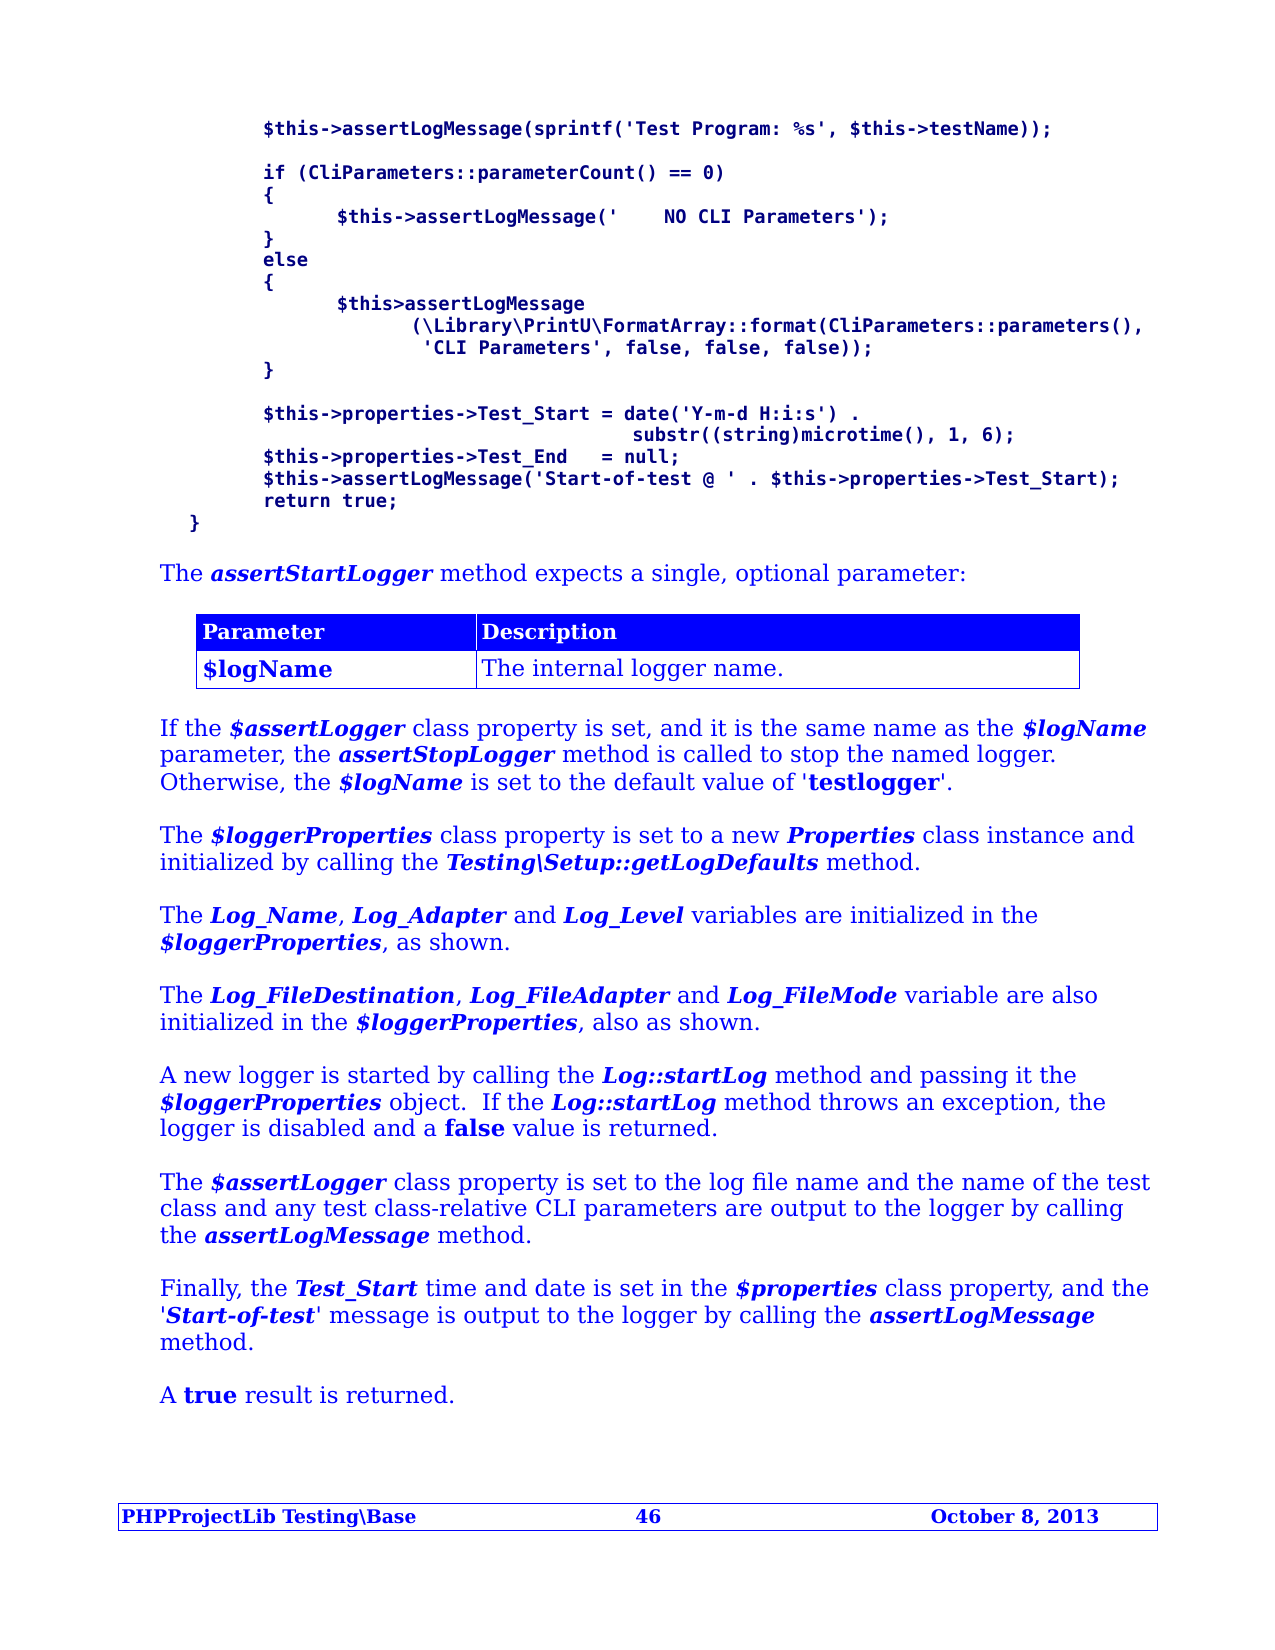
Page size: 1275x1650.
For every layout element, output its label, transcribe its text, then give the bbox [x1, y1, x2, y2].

text The Log_Name, Log_Adapter and Log_Level variables are initialized in the $loggerProperties, as shown. [159, 902, 1157, 955]
text If the $assertLogger class property is set, and it is the same name as the $logName parameter, the assertStopLogger method is called to stop the named logger. Otherwise, the $logName is set to the default value of 'testlogger'. [159, 715, 1157, 795]
text The assertStartLogger method expects a single, optional parameter: [159, 560, 1157, 587]
list (\Library\PrintU\FormatArray::format(CliParameters::parameters(), [189, 315, 1157, 337]
list } [189, 359, 1157, 381]
list substr((string)microtime(), 1, 6); [189, 424, 1157, 446]
list { [189, 184, 1157, 206]
text A new logger is started by calling the Log::startLog method and passing it the $loggerProperties object. If the Log::startLog method throws an exception, the logger is disabled and a false value is returned. [159, 1062, 1157, 1142]
table_header Parameter [197, 615, 476, 650]
list { [189, 271, 1157, 293]
text The $loggerProperties class property is set to a new Properties class instance and initialized by calling the Testing\Setup::getLogDefaults method. [159, 822, 1157, 875]
list $this->properties->Test_End = null; [189, 446, 1157, 468]
list } [189, 512, 1157, 534]
list if (CliParameters::parameterCount() == 0) [189, 162, 1157, 184]
text The Log_FileDestination, Log_FileAdapter and Log_FileMode variable are also initialized in the $loggerProperties, also as shown. [159, 982, 1157, 1035]
list $this->assertLogMessage(sprintf('Test Program: %s', $this->testName)); [189, 118, 1157, 140]
list $this>assertLogMessage [189, 293, 1157, 315]
list $this->properties->Test_Start = date('Y-m-d H:i:s') . [189, 402, 1157, 424]
table_header Description [477, 615, 1079, 650]
table_cell $logName [197, 651, 476, 688]
text A true result is returned. [159, 1382, 1157, 1409]
list $this->assertLogMessage(' NO CLI Parameters'); [189, 206, 1157, 227]
table_cell The internal logger name. [477, 651, 1079, 688]
list $this->assertLogMessage('Start-of-test @ ' . $this->properties->Test_Start); [189, 468, 1157, 490]
list return true; [189, 490, 1157, 512]
text The $assertLogger class property is set to the log file name and the name of the test class and any test class-relative CLI parameters are output to the logger by calling the assertLogMessage method. [159, 1169, 1157, 1249]
list } [189, 227, 1157, 249]
text Finally, the Test_Start time and date is set in the $properties class property, and the 'Start-of-test' message is output to the logger by calling the assertLogMessage method. [159, 1276, 1157, 1356]
list 'CLI Parameters', false, false, false)); [189, 337, 1157, 359]
list else [189, 249, 1157, 271]
